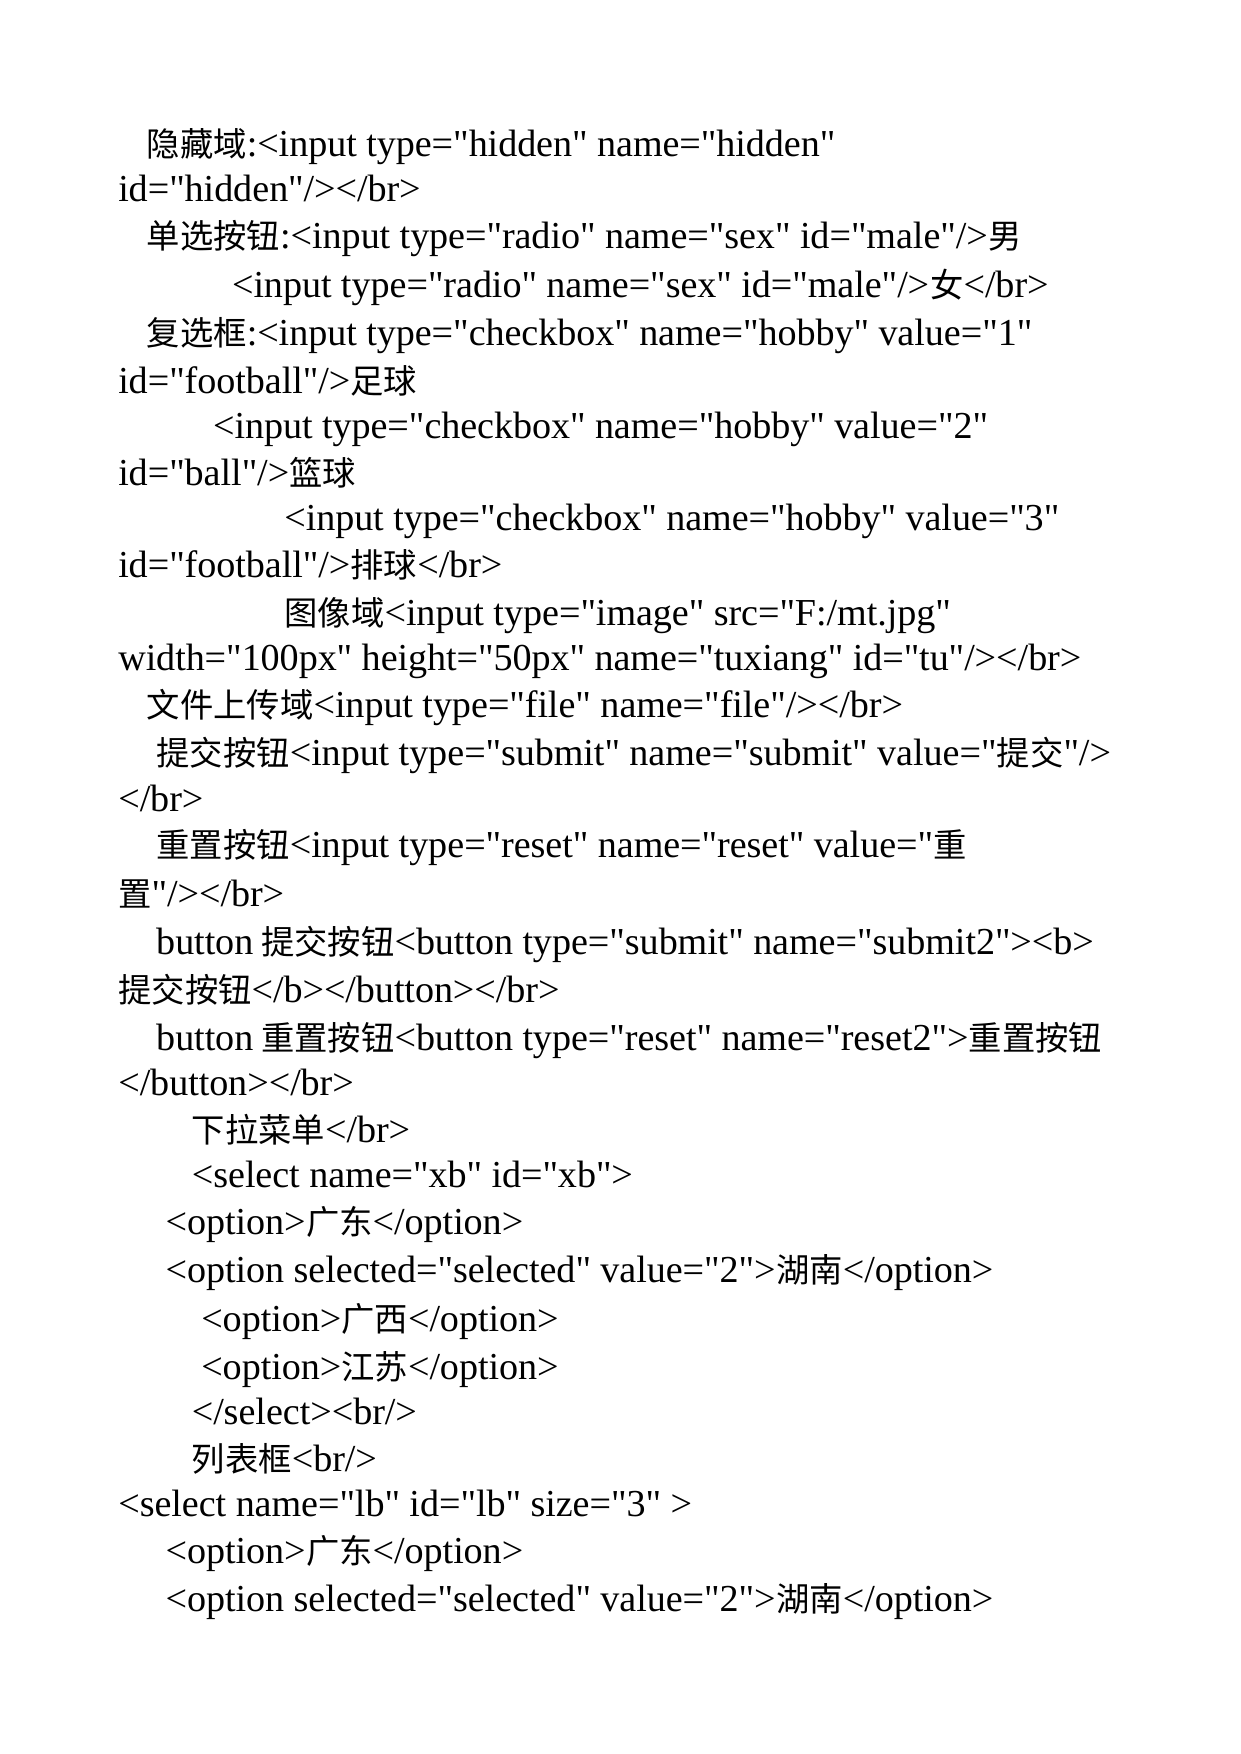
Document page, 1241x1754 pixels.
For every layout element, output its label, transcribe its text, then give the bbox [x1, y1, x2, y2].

text 单选按钮:<input type="radio" name="sex" id="male"/>男 [118, 210, 1122, 258]
text <option>广东</option> [118, 1196, 1122, 1244]
text <input type="radio" name="sex" id="male"/>女</br> [118, 258, 1122, 307]
text <option>广东</option> [118, 1525, 1122, 1573]
text 复选框:<input type="checkbox" name="hobby" value="1" id="football"/>足球 [118, 307, 1122, 403]
text button提交按钮<button type="submit" name="submit2"><b>提交按钮</b></button></br> [118, 916, 1122, 1012]
text <input type="checkbox" name="hobby" value="2" id="ball"/>篮球 [118, 403, 1122, 495]
text <option>江苏</option> [118, 1341, 1122, 1389]
text 下拉菜单</br> [118, 1104, 1122, 1152]
text 重置按钮<input type="reset" name="reset" value="重置"/></br> [118, 819, 1122, 916]
text button重置按钮<button type="reset" name="reset2">重置按钮</button></br> [118, 1012, 1122, 1104]
text </select><br/> [118, 1389, 1122, 1433]
text <select name="xb" id="xb"> [118, 1152, 1122, 1196]
text 列表框<br/> [118, 1433, 1122, 1481]
text 提交按钮<input type="submit" name="submit" value="提交"/></br> [118, 727, 1122, 819]
text <select name="lb" id="lb" size="3" > [118, 1481, 1122, 1525]
text 图像域<input type="image" src="F:/mt.jpg" width="100px" height="50px" name="tuxiang" id="tu"/></br> [118, 587, 1122, 679]
text <option>广西</option> [118, 1292, 1122, 1341]
text <option selected="selected" value="2">湖南</option> [118, 1244, 1122, 1292]
text <option selected="selected" value="2">湖南</option> [118, 1573, 1122, 1621]
text <input type="checkbox" name="hobby" value="3" id="football"/>排球</br> [118, 495, 1122, 587]
text 隐藏域:<input type="hidden" name="hidden" id="hidden"/></br> [118, 118, 1122, 210]
text 文件上传域<input type="file" name="file"/></br> [118, 679, 1122, 727]
